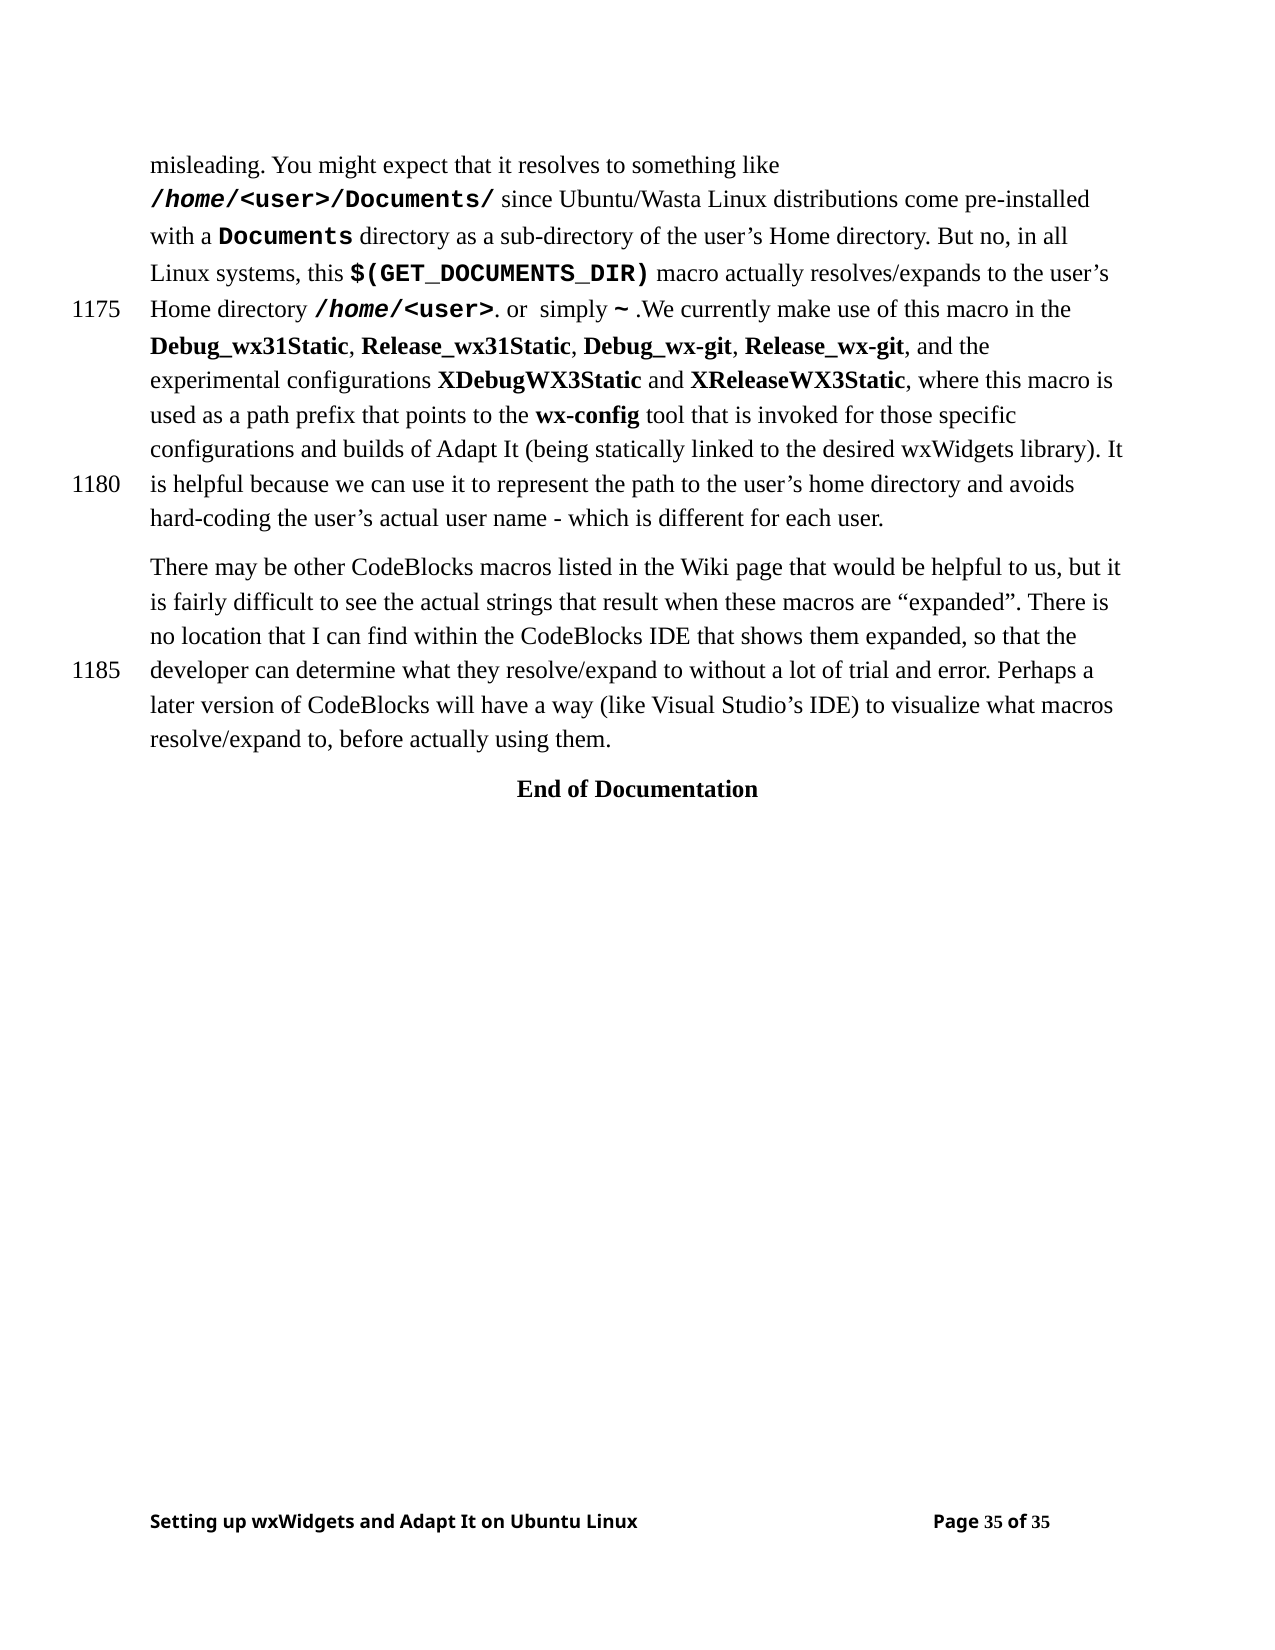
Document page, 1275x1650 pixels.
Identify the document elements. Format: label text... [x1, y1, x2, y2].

text misleading. You might expect that it resolves to something like /home/<user>/Documents/ since Ubuntu/Wasta Linux distributions come pre-installed with a Documents directory as a sub-directory of the user’s Home directory. But no, in all Linux systems, this $(GET_DOCUMENTS_DIR) macro actually resolves/expands to the user’s Home directory /home/<user>. or simply ~ .We currently make use of this macro in the Debug_wx31Static, Release_wx31Static, Debug_wx-git, Release_wx-git, and the experimental configurations XDebugWX3Static and XReleaseWX3Static, where this macro is used as a path prefix that points to the wx-config tool that is invoked for those specific configurations and builds of Adapt It (being statically linked to the desired wxWidgets library). It is helpful because we can use it to represent the path to the user’s home directory and avoids hard-coding the user’s actual user name - which is different for each user. [150, 150, 1125, 532]
text End of Documentation [150, 774, 1125, 802]
text There may be other CodeBlocks macros listed in the Wiki page that would be helpful to us, but it is fairly difficult to see the actual strings that result when these macros are “expanded”. There is no location that I can find within the CodeBlocks IDE that shows them expanded, so that the developer can determine what they resolve/expand to without a lot of trial and error. Perhaps a later version of CodeBlocks will have a way (like Visual Studio’s IDE) to visualize what macros resolve/expand to, before actually using them. [150, 552, 1125, 753]
